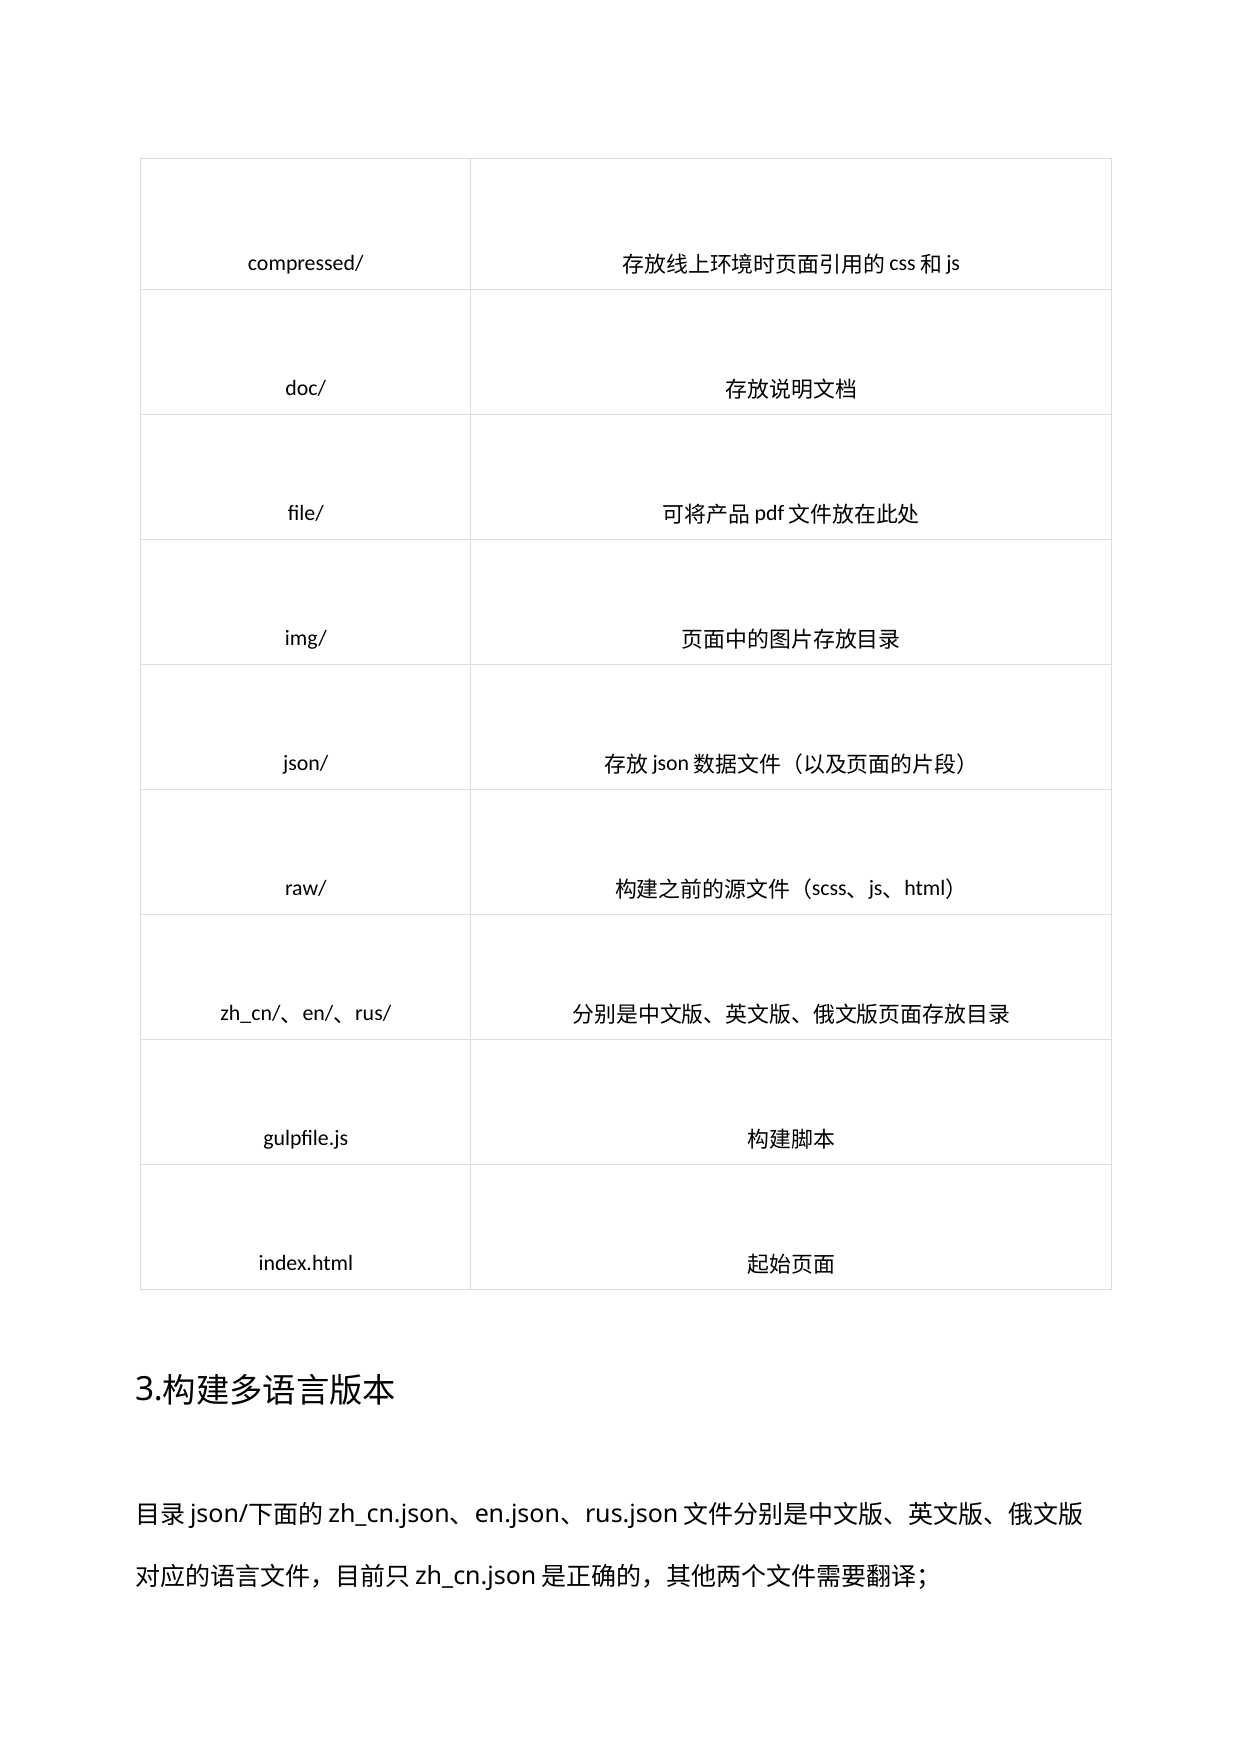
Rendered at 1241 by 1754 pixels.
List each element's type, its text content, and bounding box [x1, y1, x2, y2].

table_cell raw/ [141, 790, 470, 914]
table_cell index.html [141, 1165, 470, 1289]
table_cell 起始页面 [471, 1165, 1111, 1289]
table_cell doc/ [141, 290, 470, 414]
table_cell gulpfile.js [141, 1040, 470, 1164]
table_cell compressed/ [141, 159, 470, 289]
table_cell 存放线上环境时页面引用的css和js [471, 159, 1111, 289]
table_cell 分别是中文版、英文版、俄文版页面存放目录 [471, 915, 1111, 1039]
table_cell 可将产品pdf文件放在此处 [471, 415, 1111, 539]
text 目录json/下面的zh_cn.json、en.json、rus.json文件分别是中文版、英文版、俄文版对应的语言文件，目前只zh_cn.json是正确的，其他两个文件需要翻译； [135, 1471, 1106, 1596]
table_cell 存放说明文档 [471, 290, 1111, 414]
table_cell img/ [141, 540, 470, 664]
table_cell 构建之前的源文件（scss、js、html） [471, 790, 1111, 914]
table_cell 构建脚本 [471, 1040, 1111, 1164]
table_cell 页面中的图片存放目录 [471, 540, 1111, 664]
table_cell json/ [141, 665, 470, 789]
table_cell zh_cn/、en/、rus/ [141, 915, 470, 1039]
table_cell 存放json数据文件（以及页面的片段） [471, 665, 1111, 789]
text 3.构建多语言版本 [135, 1346, 1106, 1408]
table_cell file/ [141, 415, 470, 539]
